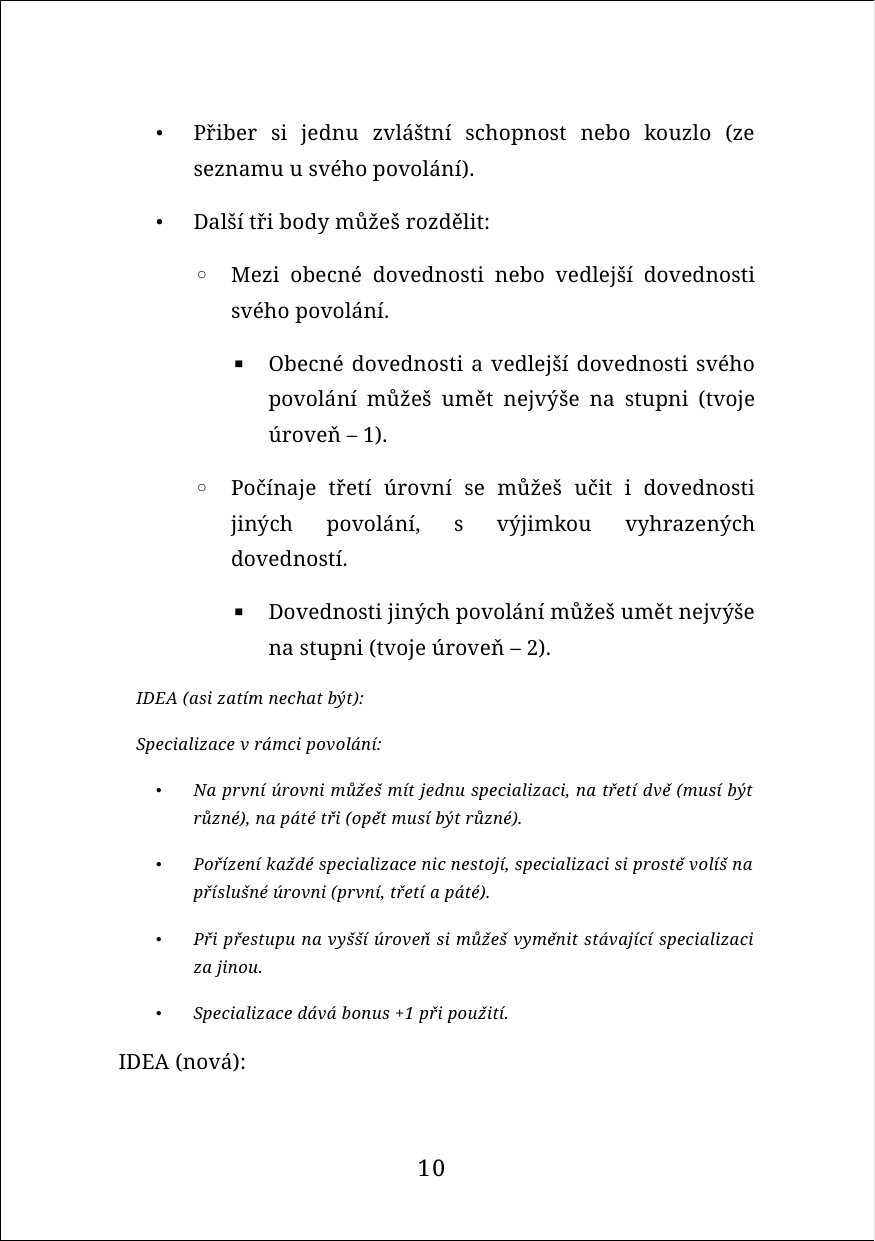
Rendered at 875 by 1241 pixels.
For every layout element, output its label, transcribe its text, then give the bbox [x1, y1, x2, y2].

text IDEA (asi zatím nechat být): [136, 686, 756, 709]
list Při přestupu na vyšší úroveň si můžeš vyměnit stávající specializaci za jinou. [156, 927, 756, 978]
list Na první úrovni můžeš mít jednu specializaci, na třetí dvě (musí být různé), na páté tři (opět musí být různé). [156, 778, 756, 829]
text Specializace v rámci povolání: [136, 732, 756, 755]
list Specializace dává bonus +1 při použití. [156, 1001, 756, 1024]
list Další tři body můžeš rozdělit: [156, 207, 756, 235]
text IDEA (nová): [118, 1047, 756, 1076]
list Dovednosti jiných povolání můžeš umět nejvýše na stupni (tvoje úroveň – 2). [231, 597, 756, 661]
list Přiber si jednu zvláštní schopnost nebo kouzlo (ze seznamu u svého povolání). [156, 118, 756, 182]
list Obecné dovednosti a vedlejší dovednosti svého povolání můžeš umět nejvýše na stupni (tvoje úroveň – 1). [231, 349, 756, 448]
list Mezi obecné dovednosti nebo vedlejší dovednosti svého povolání. [193, 260, 756, 324]
list Pořízení každé specializace nic nestojí, specializaci si prostě volíš na příslušné úrovni (první, třetí a páté). [156, 853, 756, 904]
list Počínaje třetí úrovní se můžeš učit i dovednosti jiných povolání, s výjimkou vyhrazených dovedností. [193, 473, 756, 573]
